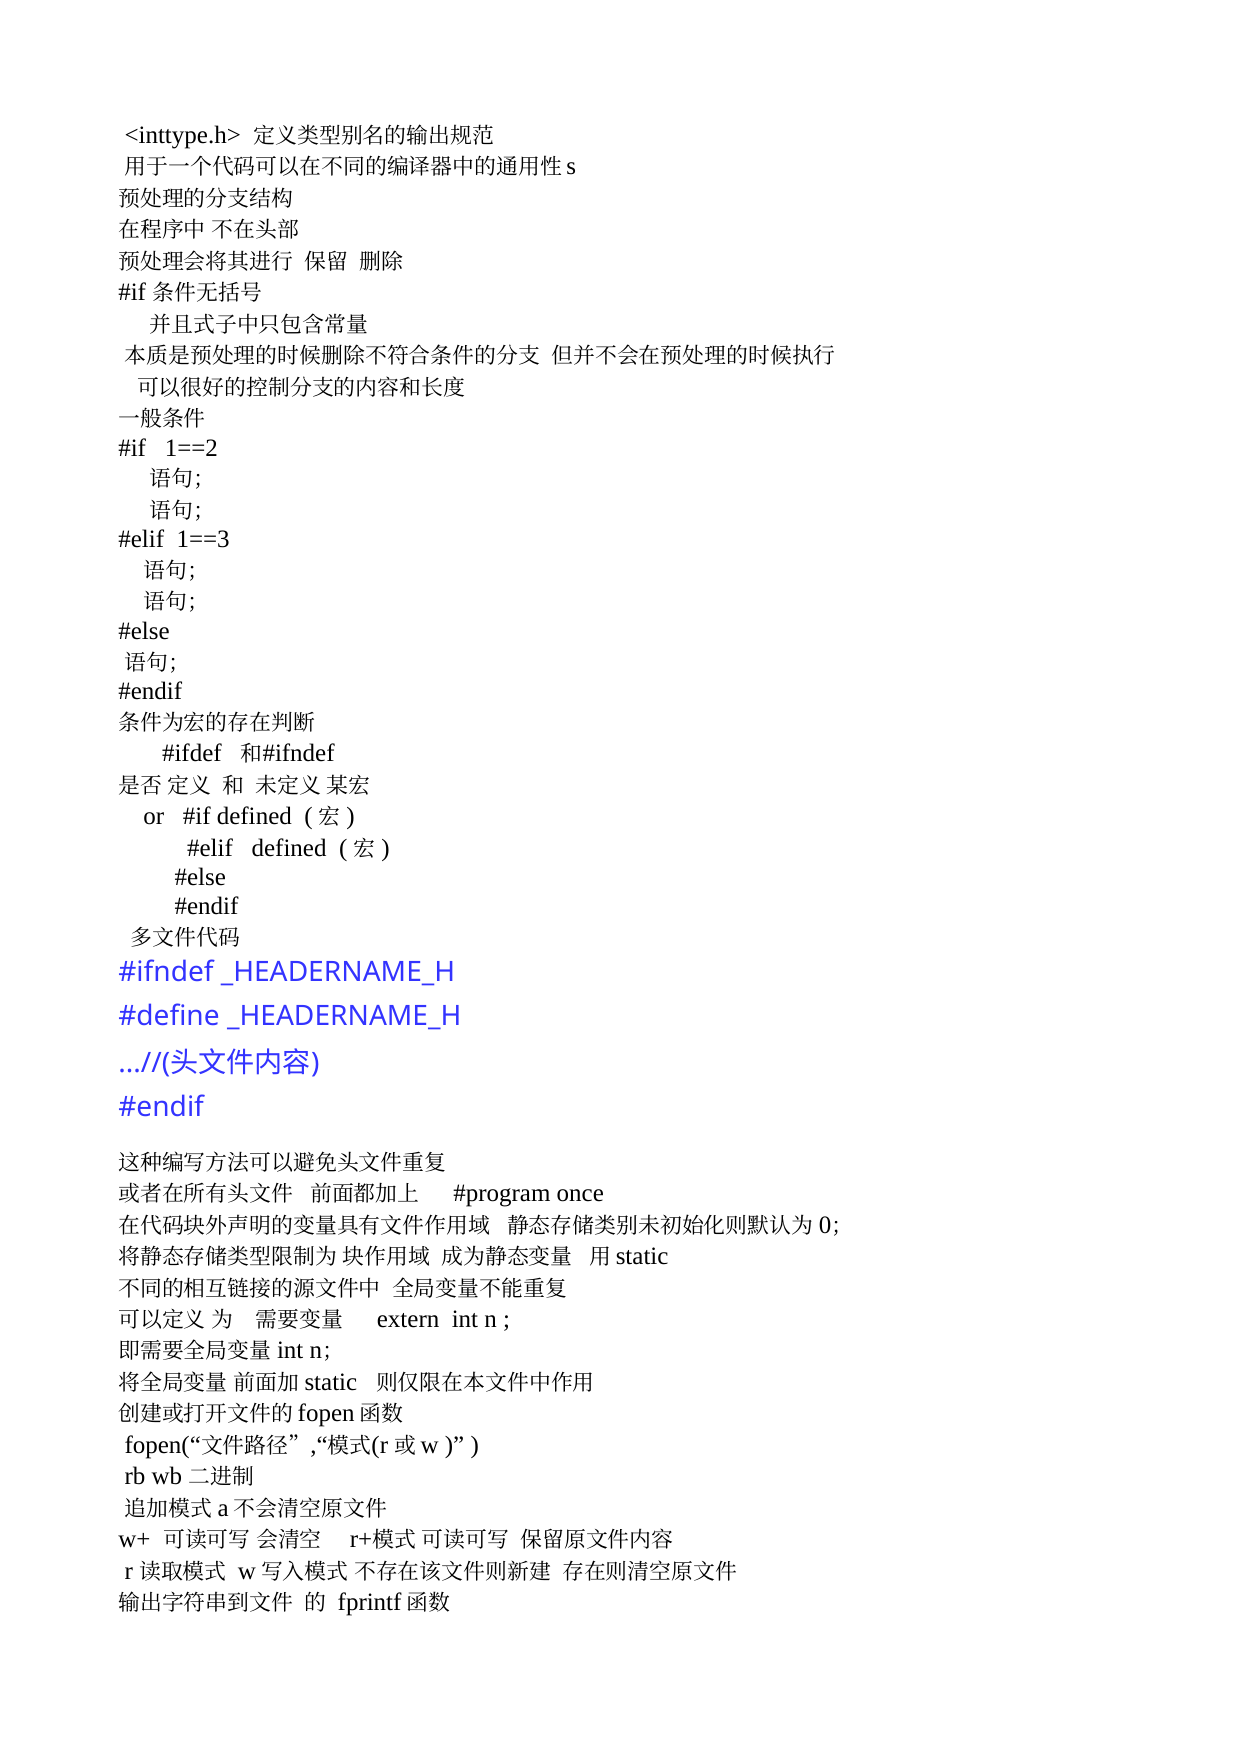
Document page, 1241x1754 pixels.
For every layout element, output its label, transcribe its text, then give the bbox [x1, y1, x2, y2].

text 条件为宏的存在判断 [118, 705, 1122, 736]
text #ifdef 和#ifndef [118, 736, 1122, 768]
text rb wb 二进制 [118, 1459, 1122, 1491]
text 追加模式 a不会清空原文件 [118, 1491, 1122, 1522]
text 语句； [118, 584, 1122, 616]
text or #if defined ( 宏 ) [118, 799, 1122, 831]
text #elif defined ( 宏 ) [118, 831, 1122, 862]
text 将全局变量 前面加 static 则仅限在本文件中作用 [118, 1365, 1122, 1397]
text #endif [118, 676, 1122, 705]
text 创建或打开文件的fopen函数 [118, 1397, 1122, 1428]
text #else [118, 616, 1122, 645]
text 预处理会将其进行 保留 删除 [118, 244, 1122, 275]
text <inttype.h> 定义类型别名的输出规范 [118, 118, 1122, 149]
text 可以定义 为 需要变量 extern int n ; [118, 1302, 1122, 1334]
text 预处理的分支结构 [118, 181, 1122, 212]
text 将静态存储类型限制为 块作用域 成为静态变量 用static [118, 1239, 1122, 1271]
text 并且式子中只包含常量 [118, 307, 1122, 338]
text #if 1==2 [118, 433, 1122, 461]
text 不同的相互链接的源文件中 全局变量不能重复 [118, 1271, 1122, 1302]
text #else [118, 862, 1122, 891]
text fopen(“文件路径”,“模式(r 或w )” ) [118, 1428, 1122, 1459]
text 是否 定义 和 未定义 某宏 [118, 768, 1122, 799]
text w+ 可读可写 会清空 r+模式 可读可写 保留原文件内容 [118, 1522, 1122, 1554]
text 在程序中 不在头部 [118, 212, 1122, 244]
text 一般条件 [118, 401, 1122, 433]
text #if 条件无括号 [118, 275, 1122, 307]
text #elif 1==3 [118, 524, 1122, 553]
text 或者在所有头文件 前面都加上 #program once [118, 1176, 1122, 1208]
text 多文件代码 [118, 920, 1122, 951]
text 在代码块外声明的变量具有文件作用域 静态存储类别未初始化则默认为 0； [118, 1208, 1122, 1239]
text 语句； [118, 645, 1122, 676]
text r 读取模式 w写入模式 不存在该文件则新建 存在则清空原文件 [118, 1554, 1122, 1585]
text 输出字符串到文件 的 fprintf函数 [118, 1585, 1122, 1617]
text 可以很好的控制分支的内容和长度 [118, 370, 1122, 401]
text #ifndef _HEADERNAME_H #define _HEADERNAME_H ...//(头文件内容) #endif [118, 951, 1122, 1124]
text 语句； [118, 493, 1122, 524]
text 用于一个代码可以在不同的编译器中的通用性s [118, 149, 1122, 181]
text 本质是预处理的时候删除不符合条件的分支 但并不会在预处理的时候执行 [118, 338, 1122, 370]
text #endif [118, 891, 1122, 920]
text 语句； [118, 553, 1122, 584]
text 语句； [118, 461, 1122, 493]
text 即需要全局变量 int n； [118, 1334, 1122, 1365]
text 这种编写方法可以避免头文件重复 [118, 1145, 1122, 1176]
